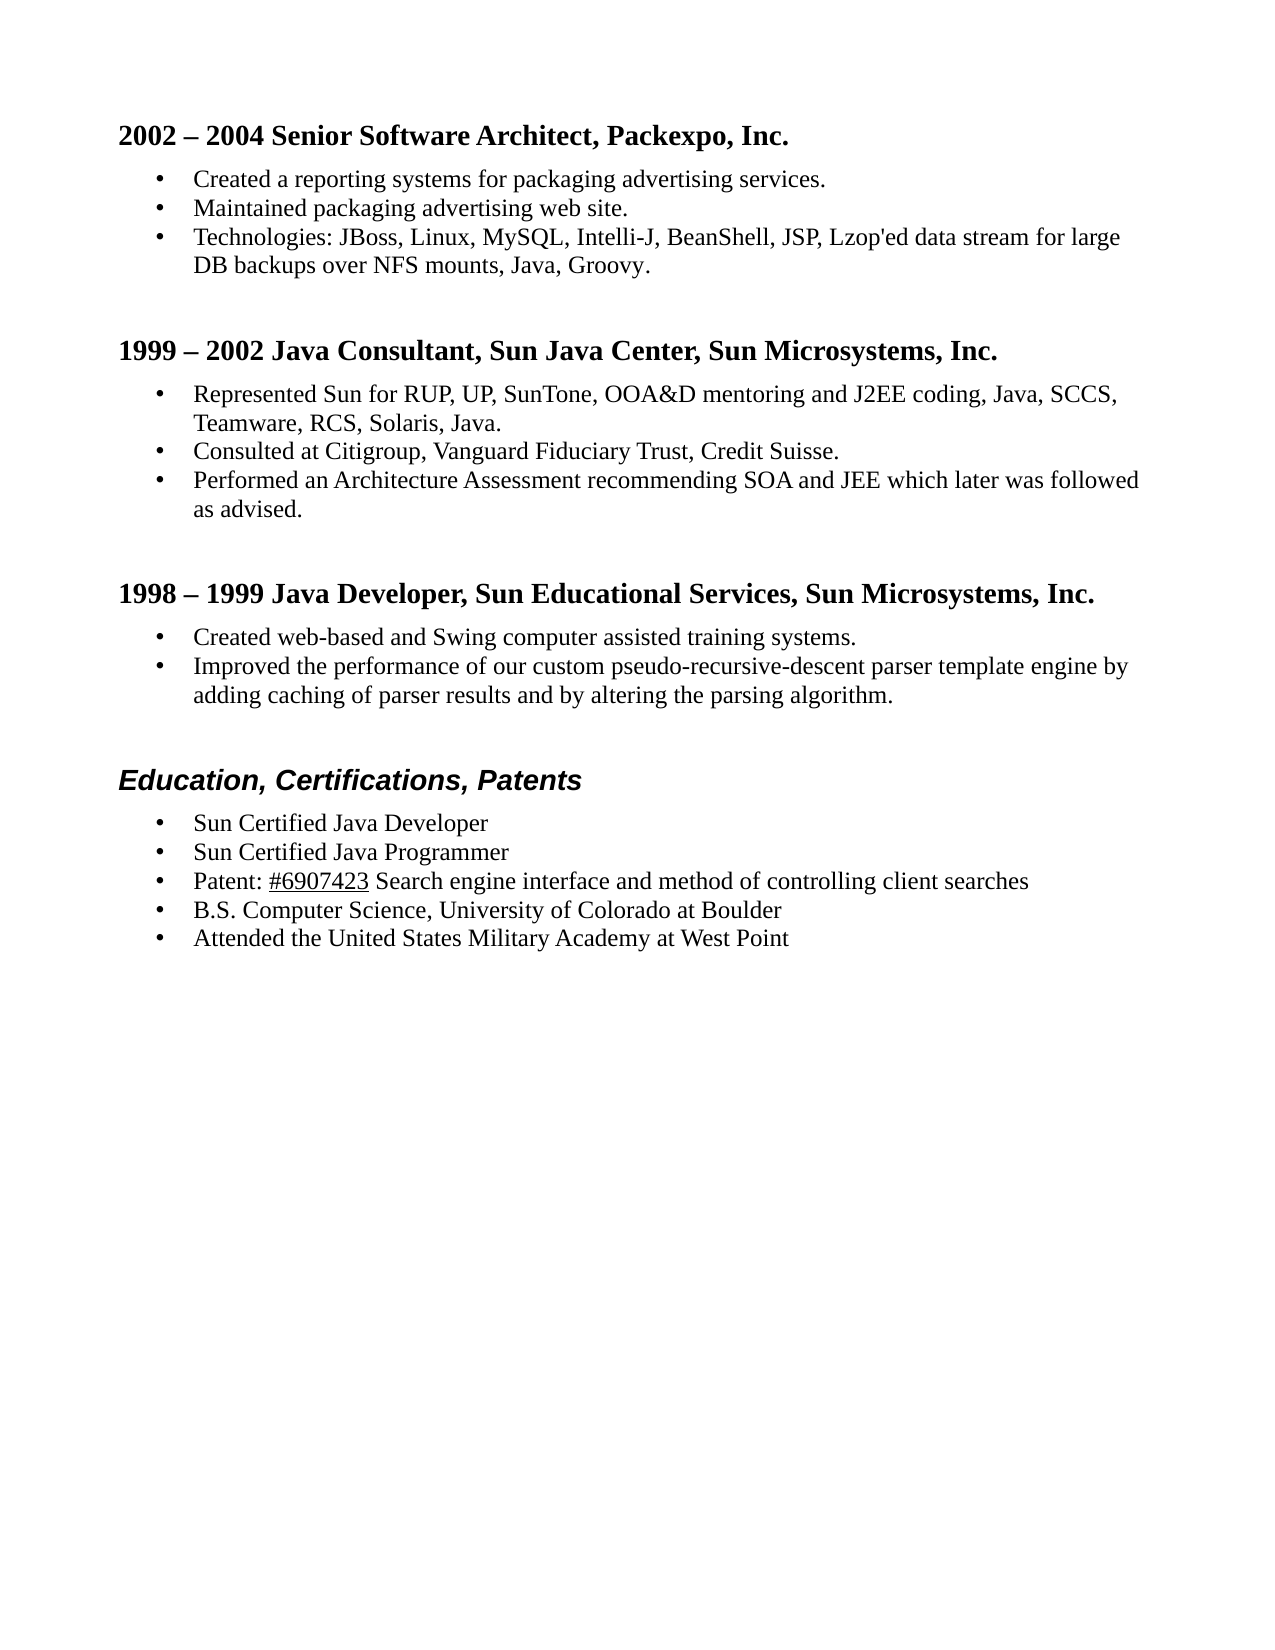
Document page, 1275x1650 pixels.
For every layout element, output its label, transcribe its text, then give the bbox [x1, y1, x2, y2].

subtitle 1999 – 2002 Java Consultant, Sun Java Center, Sun Microsystems, Inc. [118, 333, 1157, 366]
list Maintained packaging advertising web site. [156, 193, 1157, 222]
list Technologies: JBoss, Linux, MySQL, Intelli-J, BeanShell, JSP, Lzop'ed data stream for large DB backups over NFS mounts, Java, Groovy. [156, 222, 1157, 279]
subtitle 1998 – 1999 Java Developer, Sun Educational Services, Sun Microsystems, Inc. [118, 576, 1157, 610]
list Patent: #6907423 Search engine interface and method of controlling client searches [156, 866, 1157, 895]
subtitle 2002 – 2004 Senior Software Architect, Packexpo, Inc. [118, 118, 1157, 152]
list Performed an Architecture Assessment recommending SOA and JEE which later was followed as advised. [156, 465, 1157, 523]
list Sun Certified Java Programmer [156, 837, 1157, 866]
list Improved the performance of our custom pseudo-recursive-descent parser template engine by adding caching of parser results and by altering the parsing algorithm. [156, 651, 1157, 709]
list Attended the United States Military Academy at West Point [156, 923, 1157, 952]
subtitle Education, Certifications, Patents [118, 762, 1157, 796]
list Created web-based and Swing computer assisted training systems. [156, 622, 1157, 651]
list Represented Sun for RUP, UP, SunTone, OOA&D mentoring and J2EE coding, Java, SCCS, Teamware, RCS, Solaris, Java. [156, 379, 1157, 436]
list B.S. Computer Science, University of Colorado at Boulder [156, 895, 1157, 923]
list Consulted at Citigroup, Vanguard Fiduciary Trust, Credit Suisse. [156, 436, 1157, 465]
list Sun Certified Java Developer [156, 808, 1157, 837]
list Created a reporting systems for packaging advertising services. [156, 164, 1157, 193]
